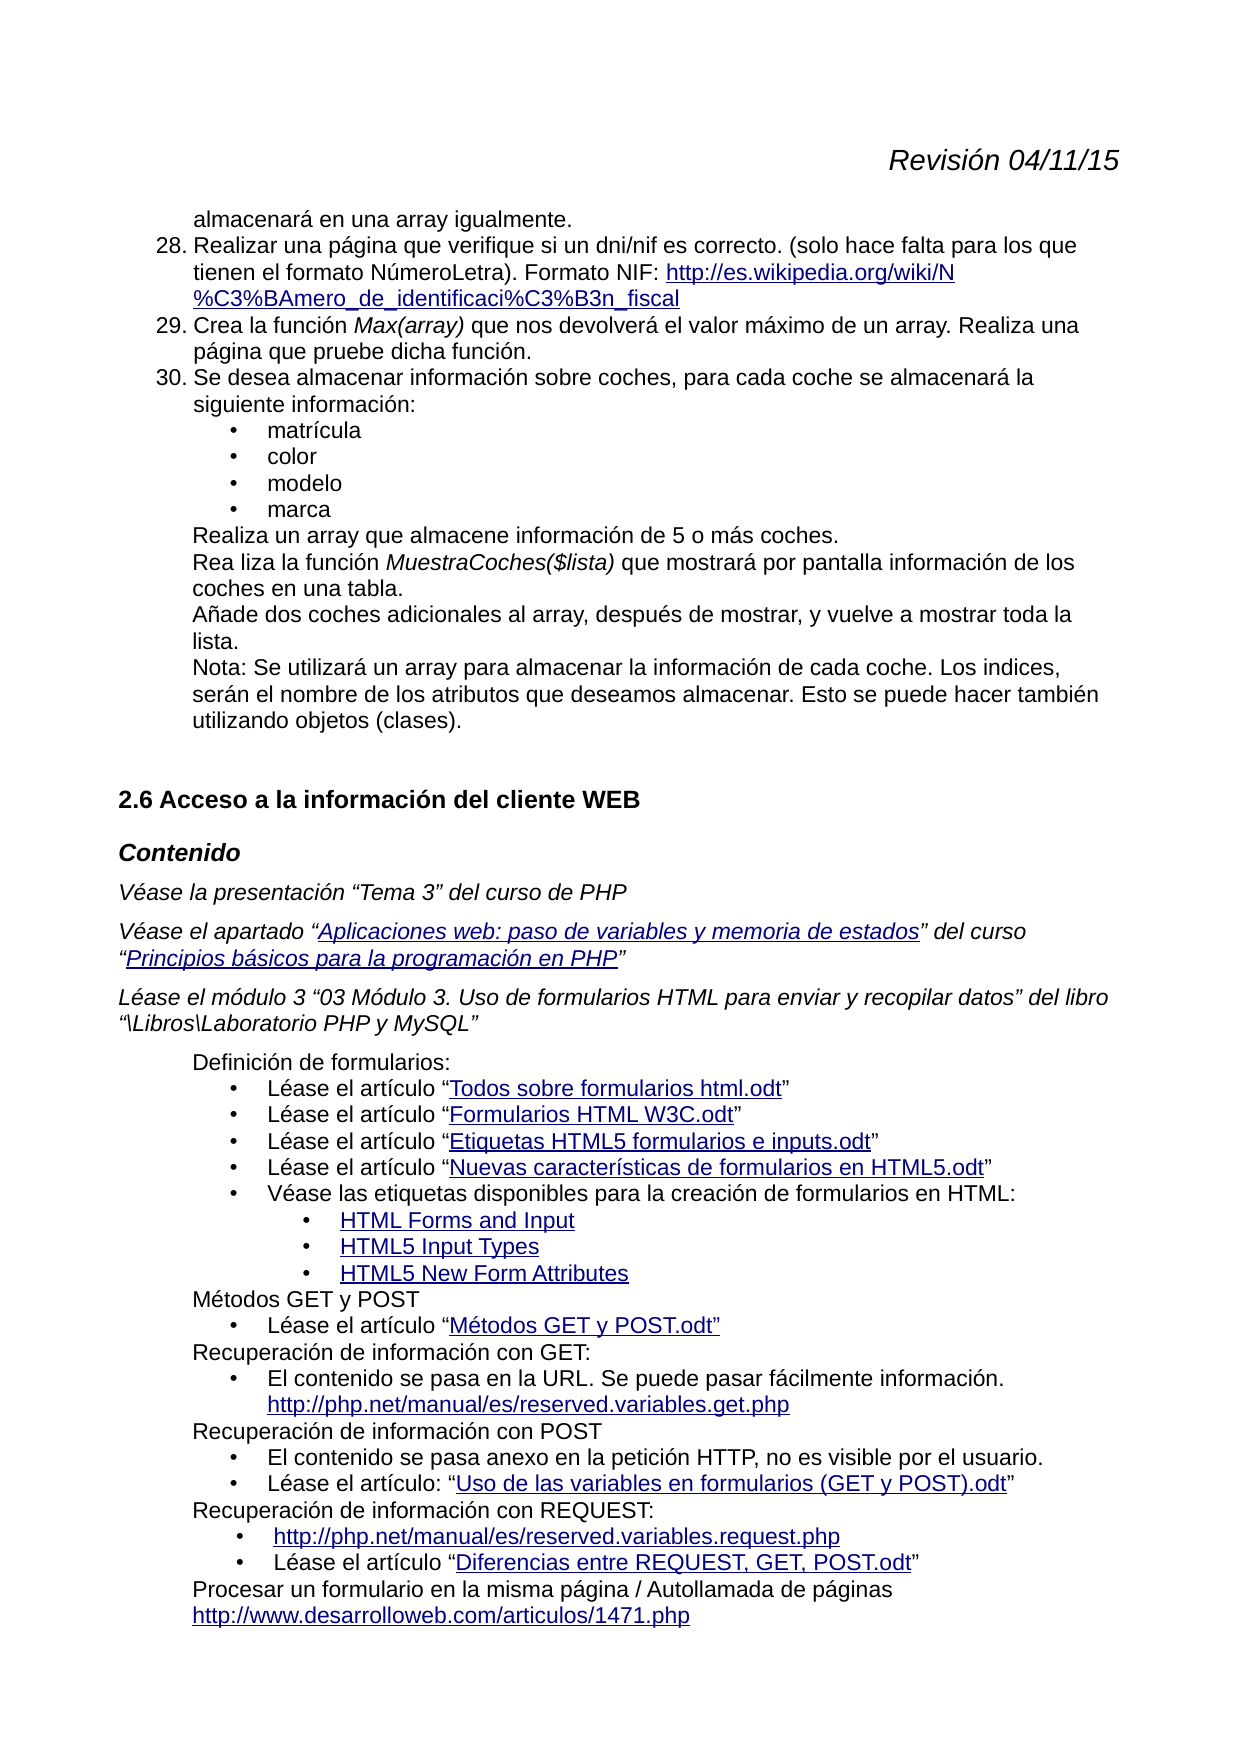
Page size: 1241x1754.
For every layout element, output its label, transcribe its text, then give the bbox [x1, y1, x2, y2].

text Nota: Se utilizará un array para almacenar la información de cada coche. Los indices, serán el nombre de los atributos que deseamos almacenar. Esto se puede hacer también utilizando objetos (clases). [192, 654, 1122, 733]
text Véase el apartado “Aplicaciones web: paso de variables y memoria de estados” del curso “Principios básicos para la programación en PHP” [118, 918, 1122, 971]
list Véase las etiquetas disponibles para la creación de formularios en HTML: [229, 1180, 1122, 1207]
text Recuperación de información con GET: [192, 1338, 1122, 1365]
text Métodos GET y POST [192, 1286, 1122, 1312]
text Procesar un formulario en la misma página / Autollamada de páginas http://www.desarrolloweb.com/articulos/1471.php [192, 1576, 1122, 1628]
list http://php.net/manual/es/reserved.variables.request.php [236, 1523, 1122, 1549]
list Léase el artículo “Métodos GET y POST.odt” [229, 1312, 1122, 1338]
text Definición de formularios: [192, 1049, 1122, 1075]
list marca [229, 496, 1122, 522]
list Léase el artículo “Formularios HTML W3C.odt” [229, 1101, 1122, 1128]
text Léase el módulo 3 “03 Módulo 3. Uso de formularios HTML para enviar y recopilar datos” del libro “\Libros\Laboratorio PHP y MySQL” [118, 983, 1122, 1036]
text Véase la presentación “Tema 3” del curso de PHP [118, 879, 1122, 906]
text Realiza un array que almacene información de 5 o más coches. [192, 522, 1122, 549]
list Léase el artículo “Etiquetas HTML5 formularios e inputs.odt” [229, 1128, 1122, 1154]
list Léase el artículo “Nuevas características de formularios en HTML5.odt” [229, 1154, 1122, 1180]
list color [229, 443, 1122, 470]
list HTML5 Input Types [302, 1233, 1122, 1259]
list Se desea almacenar información sobre coches, para cada coche se almacenará la siguiente información: [156, 364, 1122, 417]
text Recuperación de información con POST [192, 1418, 1122, 1444]
list Léase el artículo “Todos sobre formularios html.odt” [229, 1075, 1122, 1101]
subtitle Contenido [118, 838, 1122, 867]
list Léase el artículo “Diferencias entre REQUEST, GET, POST.odt” [236, 1549, 1122, 1576]
list almacenará en una array igualmente. [156, 206, 1122, 232]
list HTML Forms and Input [302, 1207, 1122, 1233]
text Recuperación de información con REQUEST: [192, 1497, 1122, 1523]
list Léase el artículo: “Uso de las variables en formularios (GET y POST).odt” [229, 1470, 1122, 1497]
list Realizar una página que verifique si un dni/nif es correcto. (solo hace falta para los que tienen el formato NúmeroLetra). Formato NIF: http://es.wikipedia.org/wiki/N%C3%BAmero_de_identificaci%C3%B3n_fiscal [156, 232, 1122, 312]
text Añade dos coches adicionales al array, después de mostrar, y vuelve a mostrar toda la lista. [192, 601, 1122, 654]
list matrícula [229, 417, 1122, 443]
list El contenido se pasa en la URL. Se puede pasar fácilmente información. http://php.net/manual/es/reserved.variables.get.php [229, 1365, 1122, 1418]
text Rea liza la función MuestraCoches($lista) que mostrará por pantalla información de los coches en una tabla. [192, 549, 1122, 601]
list HTML5 New Form Attributes [302, 1259, 1122, 1286]
list Crea la función Max(array) que nos devolverá el valor máximo de un array. Realiza una página que pruebe dicha función. [156, 312, 1122, 364]
list El contenido se pasa anexo en la petición HTTP, no es visible por el usuario. [229, 1444, 1122, 1470]
list modelo [229, 470, 1122, 496]
subtitle 2.6 Acceso a la información del cliente WEB [118, 784, 1122, 813]
